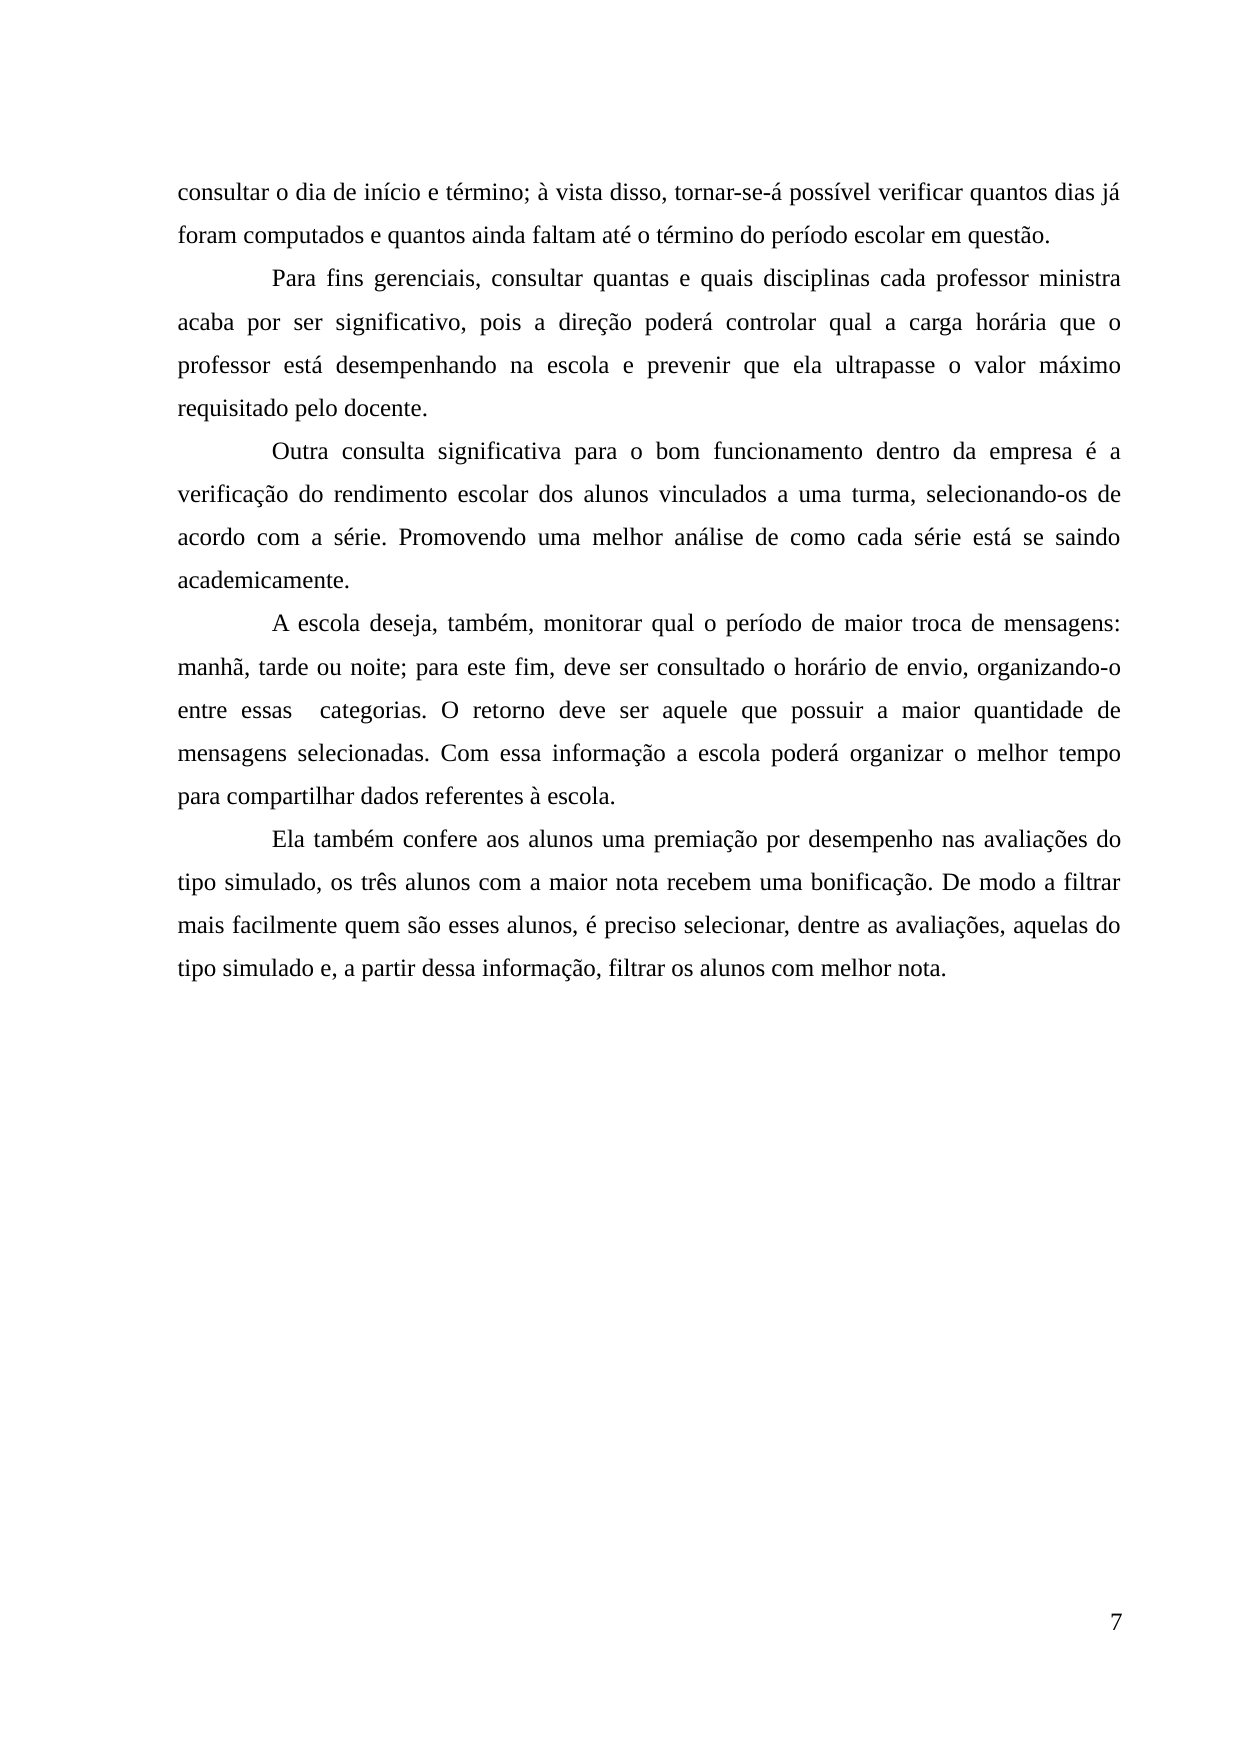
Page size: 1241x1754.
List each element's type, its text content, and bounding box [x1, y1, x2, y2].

text Para fins gerenciais, consultar quantas e quais disciplinas cada professor ministra acaba por ser significativo, pois a direção poderá controlar qual a carga horária que o professor está desempenhando na escola e prevenir que ela ultrapasse o valor máximo requisitado pelo docente. [177, 263, 1122, 422]
text Ela também confere aos alunos uma premiação por desempenho nas avaliações do tipo simulado, os três alunos com a maior nota recebem uma bonificação. De modo a filtrar mais facilmente quem são esses alunos, é preciso selecionar, dentre as avaliações, aquelas do tipo simulado e, a partir dessa informação, filtrar os alunos com melhor nota. [177, 824, 1122, 982]
text A escola deseja, também, monitorar qual o período de maior troca de mensagens: manhã, tarde ou noite; para este fim, deve ser consultado o horário de envio, organizando-o entre essas categorias. O retorno deve ser aquele que possuir a maior quantidade de mensagens selecionadas. Com essa informação a escola poderá organizar o melhor tempo para compartilhar dados referentes à escola. [177, 608, 1122, 810]
text Outra consulta significativa para o bom funcionamento dentro da empresa é a verificação do rendimento escolar dos alunos vinculados a uma turma, selecionando-os de acordo com a série. Promovendo uma melhor análise de como cada série está se saindo academicamente. [177, 436, 1122, 594]
text consultar o dia de início e término; à vista disso, tornar-se-á possível verificar quantos dias já foram computados e quantos ainda faltam até o término do período escolar em questão. [177, 177, 1122, 249]
